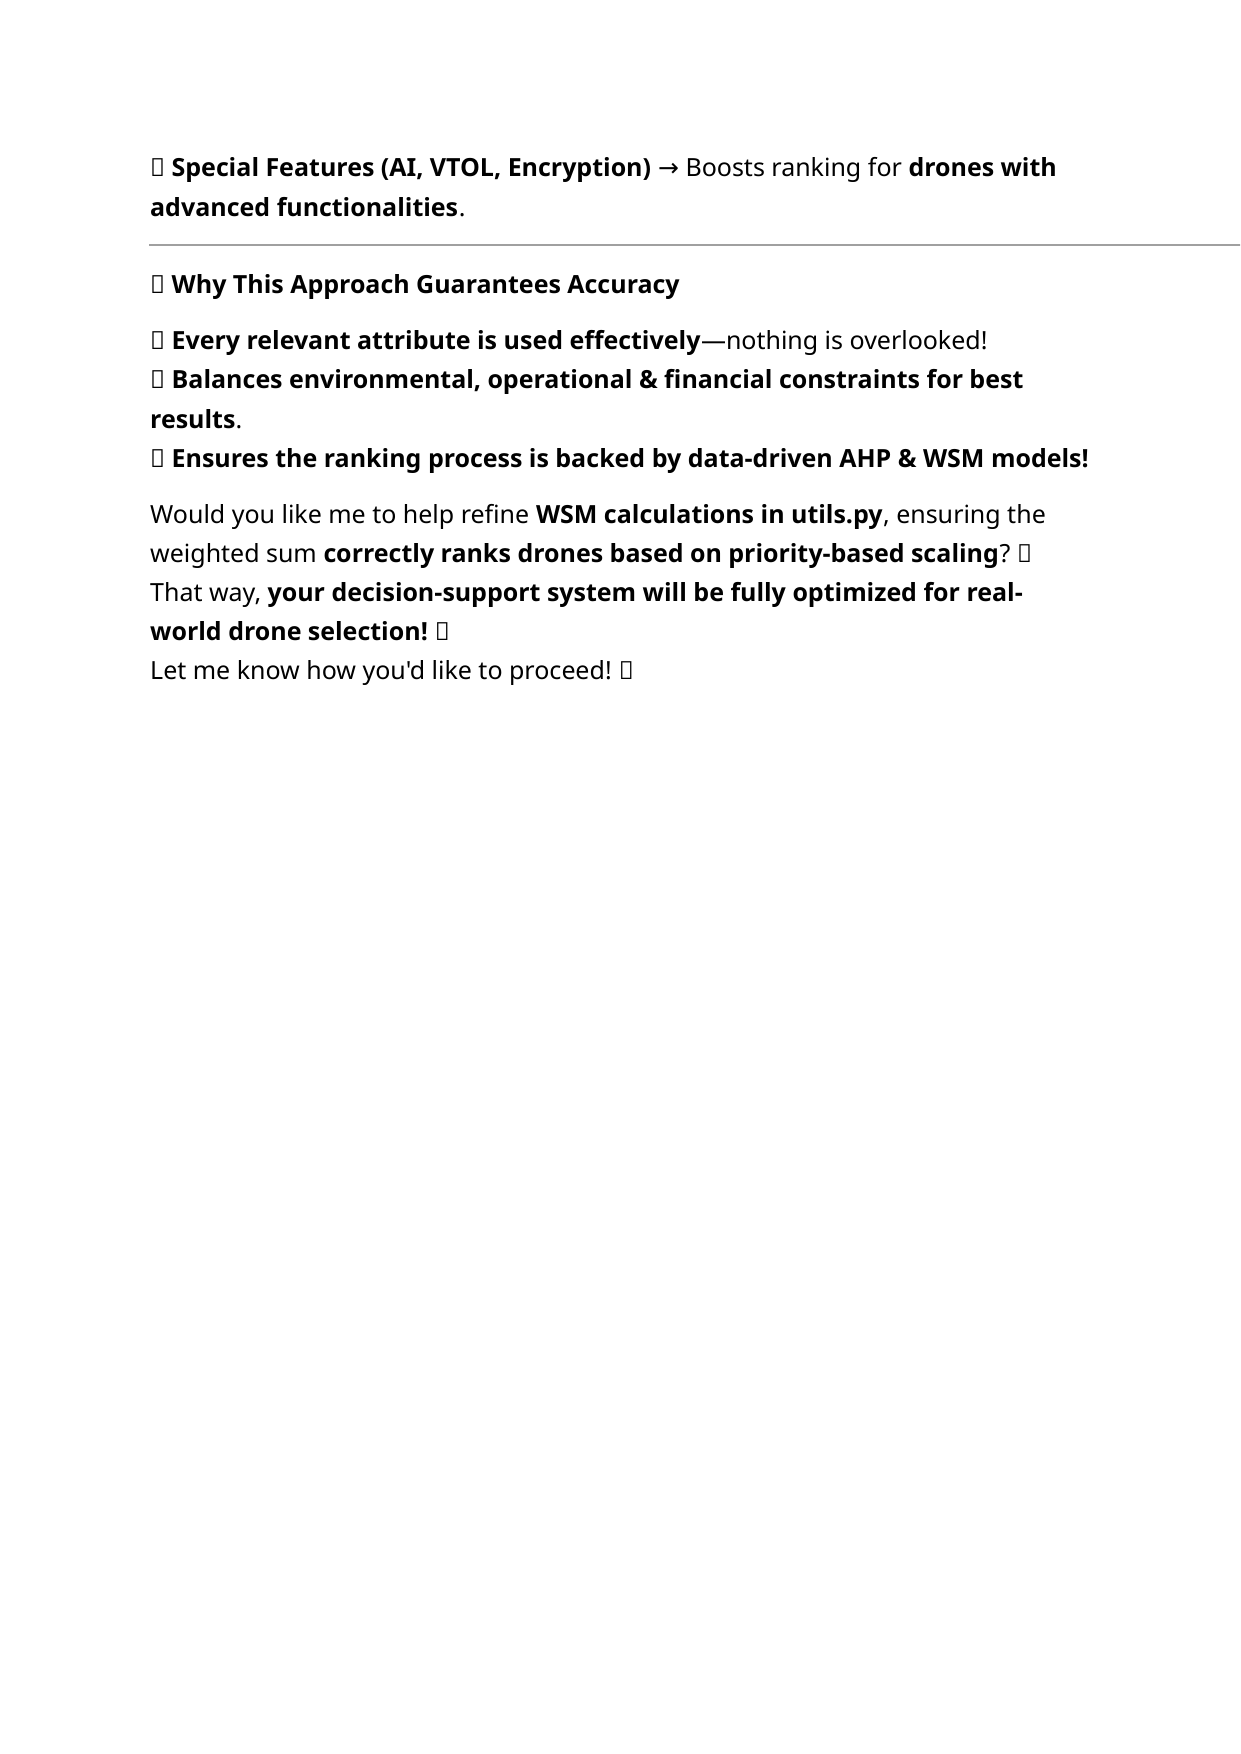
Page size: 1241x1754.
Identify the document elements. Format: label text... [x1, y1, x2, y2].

text Would you like me to help refine WSM calculations in utils.py, ensuring the weighted sum correctly ranks drones based on priority-based scaling? 🔥 That way, your decision-support system will be fully optimized for real-world drone selection! 🚀 Let me know how you'd like to proceed! 💡 [150, 496, 1090, 687]
text 📌 Why This Approach Guarantees Accuracy [150, 267, 1090, 301]
text 🚀 Every relevant attribute is used effectively—nothing is overlooked! 🚀 Balances environmental, operational & financial constraints for best results. 🚀 Ensures the ranking process is backed by data-driven AHP & WSM models! [150, 323, 1090, 474]
text ✅ Special Features (AI, VTOL, Encryption) → Boosts ranking for drones with advanced functionalities. [150, 150, 1090, 223]
